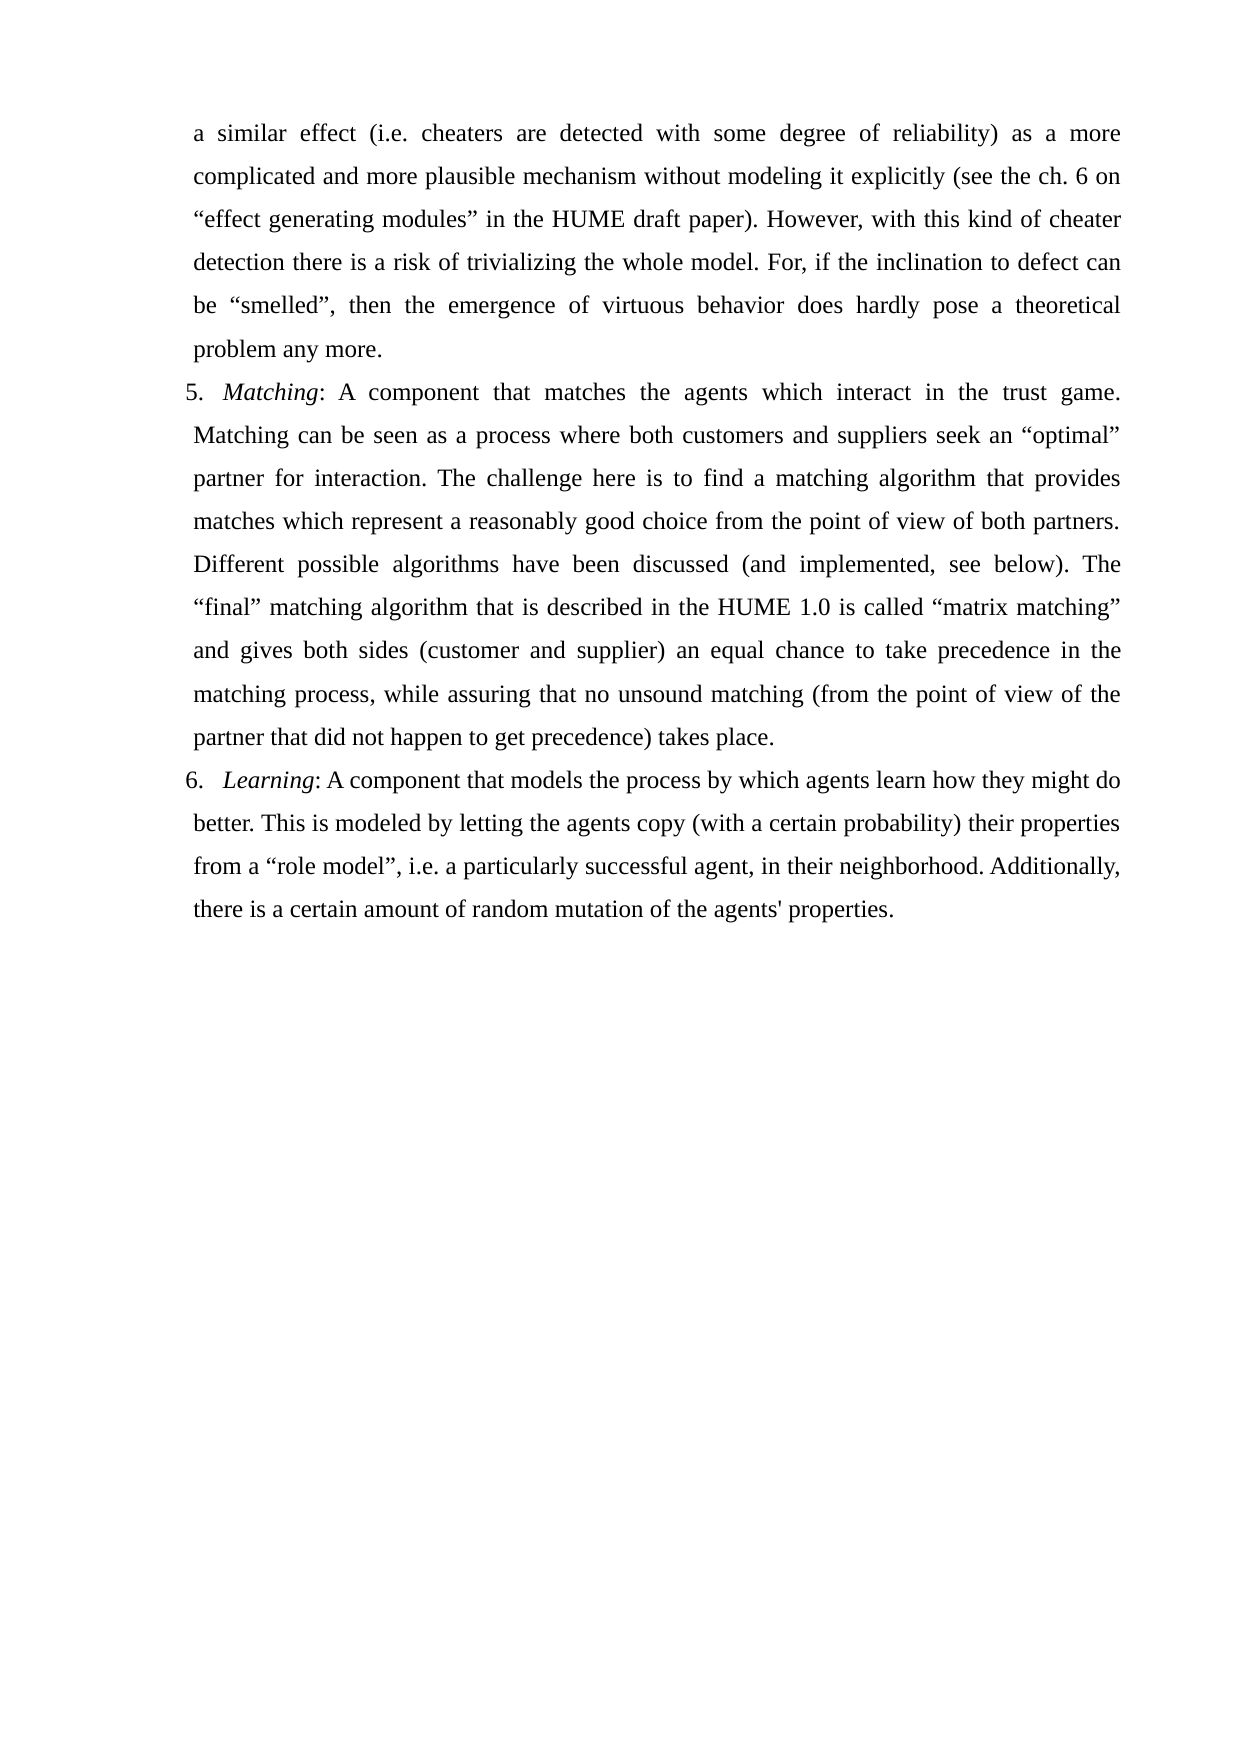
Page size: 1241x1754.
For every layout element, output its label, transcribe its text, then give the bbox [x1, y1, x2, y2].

list a similar effect (i.e. cheaters are detected with some degree of reliability) as a more complicated and more plausible mechanism without modeling it explicitly (see the ch. 6 on “effect generating modules” in the HUME draft paper). However, with this kind of cheater detection there is a risk of trivializing the whole model. For, if the inclination to defect can be “smelled”, then the emergence of virtuous behavior does hardly pose a theoretical problem any more. [156, 118, 1122, 362]
list Learning: A component that models the process by which agents learn how they might do better. This is modeled by letting the agents copy (with a certain probability) their properties from a “role model”, i.e. a particularly successful agent, in their neighborhood. Additionally, there is a certain amount of random mutation of the agents' properties. [156, 765, 1122, 923]
list Matching: A component that matches the agents which interact in the trust game. Matching can be seen as a process where both customers and suppliers seek an “optimal” partner for interaction. The challenge here is to find a matching algorithm that provides matches which represent a reasonably good choice from the point of view of both partners. Different possible algorithms have been discussed (and implemented, see below). The “final” matching algorithm that is described in the HUME 1.0 is called “matrix matching” and gives both sides (customer and supplier) an equal chance to take precedence in the matching process, while assuring that no unsound matching (from the point of view of the partner that did not happen to get precedence) takes place. [156, 377, 1122, 751]
